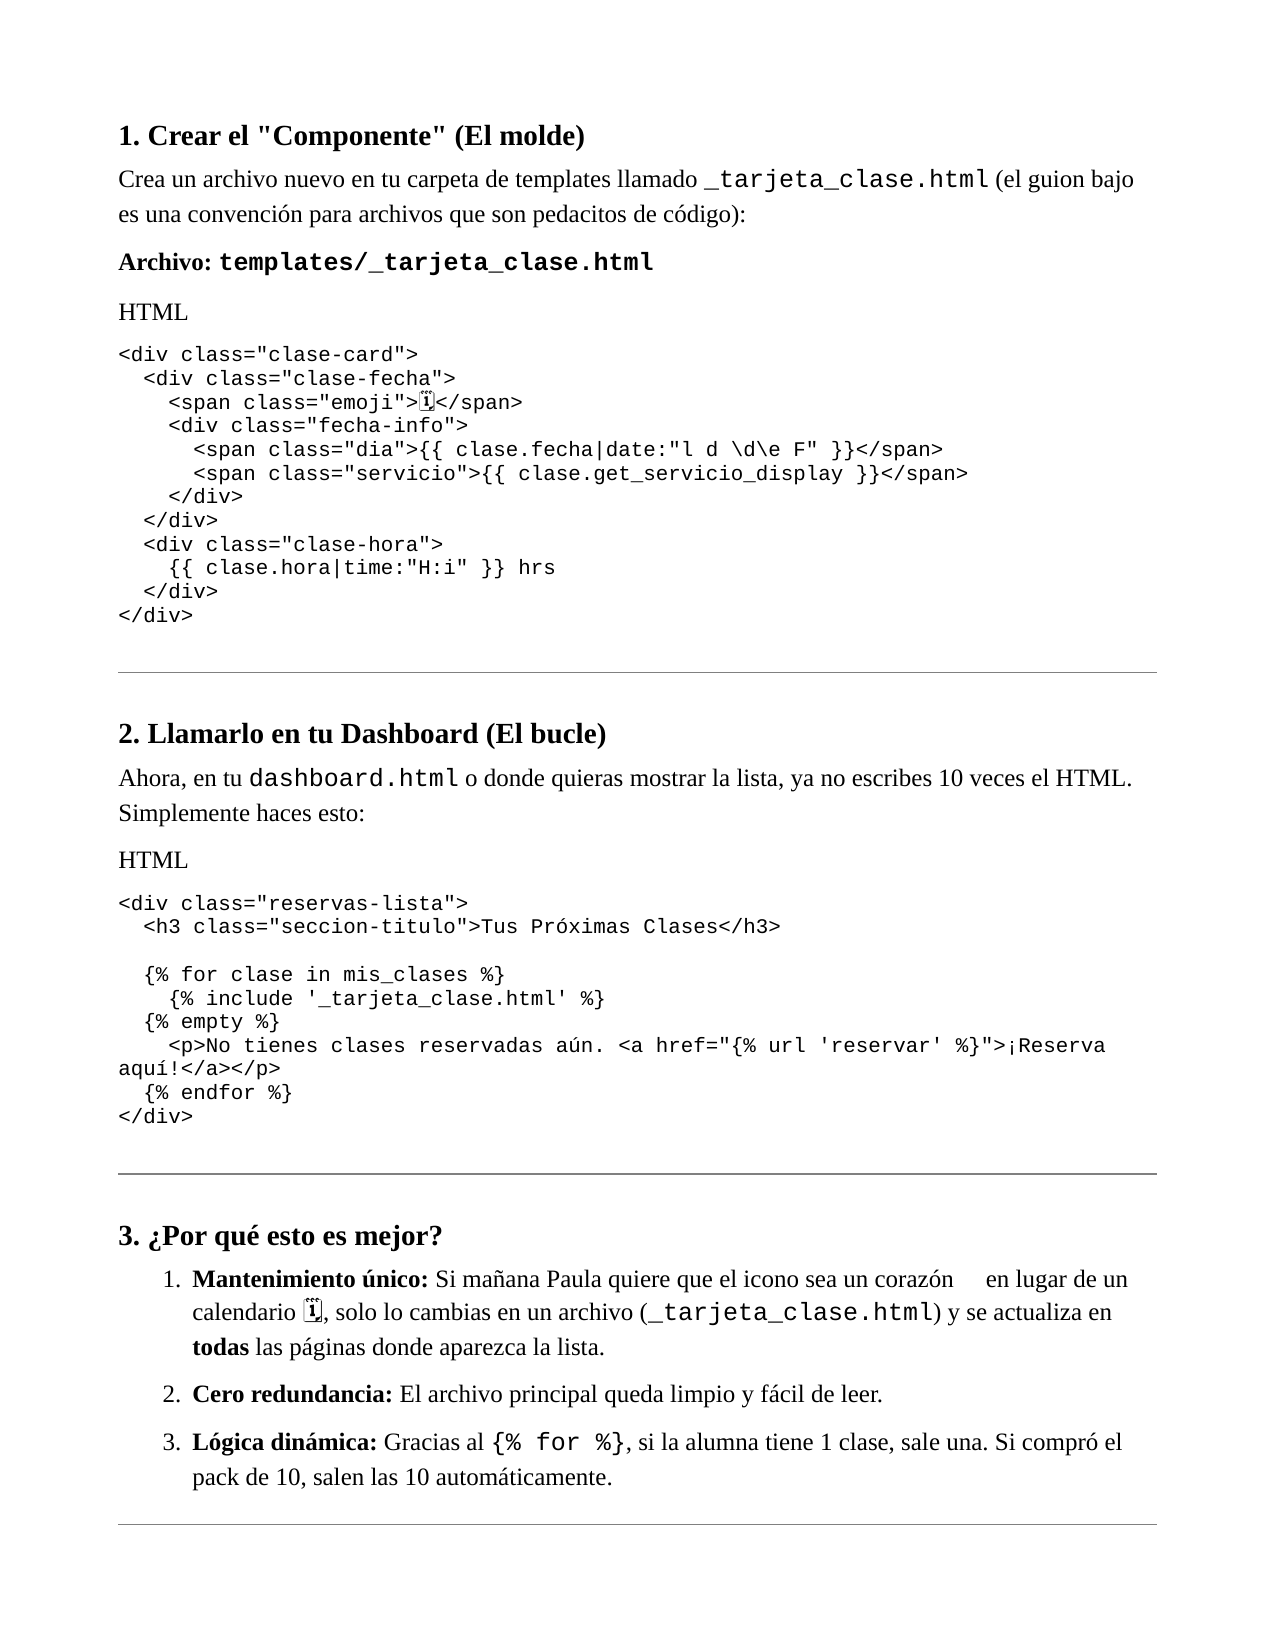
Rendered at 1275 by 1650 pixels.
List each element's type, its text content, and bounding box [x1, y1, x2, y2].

list Lógica dinámica: Gracias al {% for %}, si la alumna tiene 1 clase, sale una. Si compró el pack de 10, salen las 10 automáticamente. [162, 1427, 1157, 1491]
list Cero redundancia: El archivo principal queda limpio y fácil de leer. [162, 1379, 1157, 1408]
subtitle 3. ¿Por qué esto es mejor? [118, 1218, 1157, 1251]
text {% include '_tarjeta_clase.html' %} [118, 987, 1157, 1011]
text </div> [118, 510, 1157, 534]
text HTML [118, 297, 1157, 326]
text {% empty %} [118, 1011, 1157, 1035]
text <span class="servicio">{{ clase.get_servicio_display }}</span> [118, 463, 1157, 486]
text <p>No tienes clases reservadas aún. <a href="{% url 'reservar' %}">¡Reserva aquí!</a></p> [118, 1035, 1157, 1082]
text </div> [118, 604, 1157, 628]
text <div class="clase-fecha"> [118, 368, 1157, 392]
text <div class="fecha-info"> [118, 415, 1157, 439]
text <span class="emoji">🗓️</span> [118, 392, 1157, 415]
text Archivo: templates/_tarjeta_clase.html [118, 247, 1157, 278]
text <div class="clase-card"> [118, 344, 1157, 368]
text </div> [118, 486, 1157, 510]
text </div> [118, 581, 1157, 604]
text <div class="clase-hora"> [118, 534, 1157, 557]
text {{ clase.hora|time:"H:i" }} hrs [118, 557, 1157, 581]
text <span class="dia">{{ clase.fecha|date:"l d \d\e F" }}</span> [118, 439, 1157, 463]
text Crea un archivo nuevo en tu carpeta de templates llamado _tarjeta_clase.html (el guion bajo es una convención para archivos que son pedacitos de código): [118, 164, 1157, 228]
text {% for clase in mis_clases %} [118, 964, 1157, 987]
text <div class="reservas-lista"> [118, 893, 1157, 917]
subtitle 1. Crear el "Componente" (El molde) [118, 118, 1157, 152]
text Ahora, en tu dashboard.html o donde quieras mostrar la lista, ya no escribes 10 veces el HTML. Simplemente haces esto: [118, 763, 1157, 826]
text </div> [118, 1106, 1157, 1129]
list Mantenimiento único: Si mañana Paula quiere que el icono sea un corazón 💚 en lugar de un calendario 🗓️, solo lo cambias en un archivo (_tarjeta_clase.html) y se actualiza en todas las páginas donde aparezca la lista. [162, 1264, 1157, 1361]
text <h3 class="seccion-titulo">Tus Próximas Clases</h3> [118, 917, 1157, 940]
text {% endfor %} [118, 1082, 1157, 1106]
text HTML [118, 845, 1157, 874]
subtitle 2. Llamarlo en tu Dashboard (El bucle) [118, 717, 1157, 750]
